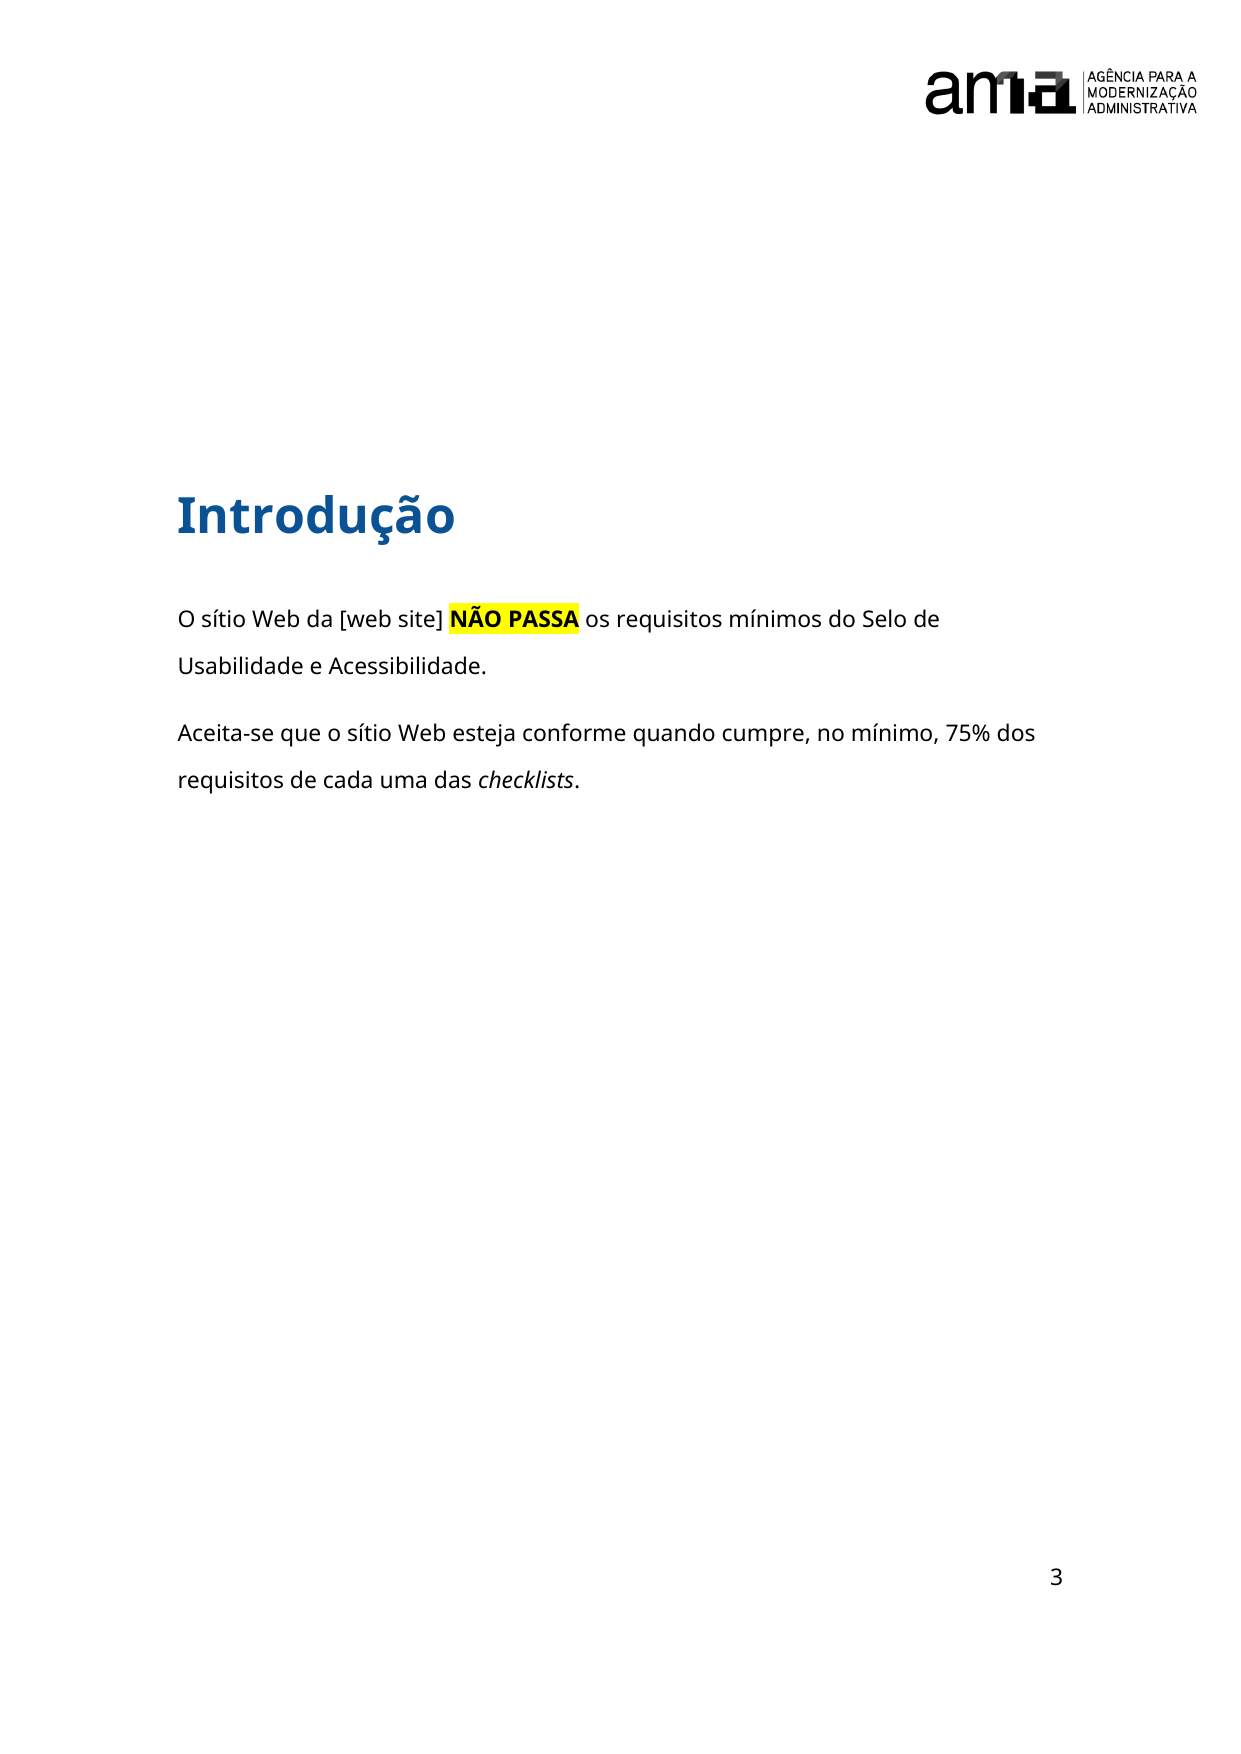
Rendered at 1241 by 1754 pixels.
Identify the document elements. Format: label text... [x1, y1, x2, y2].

text O sítio Web da [web site] NÃO PASSA os requisitos mínimos do Selo de Usabilidade e Acessibilidade. [177, 603, 1063, 681]
text Aceita-se que o sítio Web esteja conforme quando cumpre, no mínimo, 75% dos requisitos de cada uma das checklists. [177, 717, 1063, 795]
subtitle Introdução [177, 480, 1063, 548]
